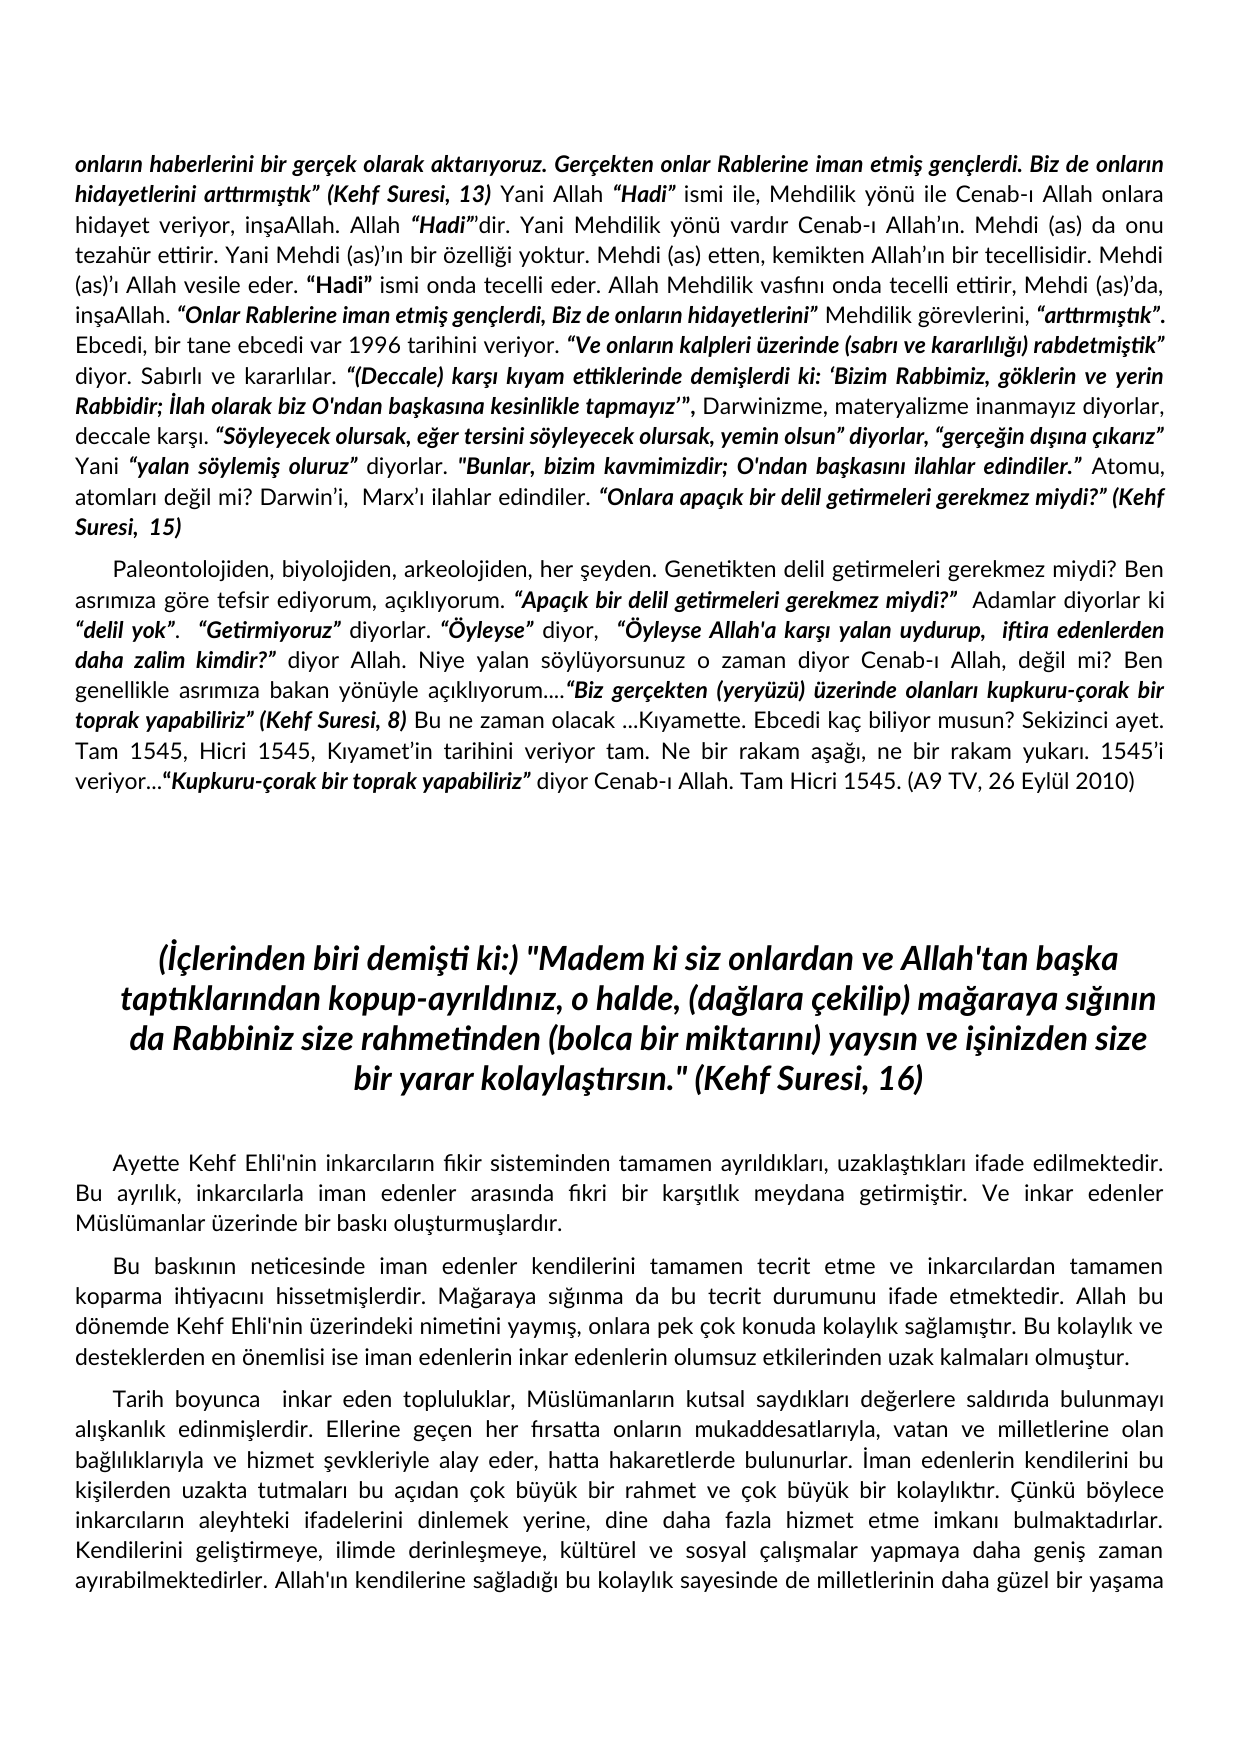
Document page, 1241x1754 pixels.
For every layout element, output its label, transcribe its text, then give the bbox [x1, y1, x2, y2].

text Bu baskının neticesinde iman edenler kendilerini tamamen tecrit etme ve inkarcılardan tamamen koparma ihtiyacını hissetmişlerdir. Mağaraya sığınma da bu tecrit durumunu ifade etmektedir. Allah bu dönemde Kehf Ehli'nin üzerindeki nimetini yaymış, onlara pek çok konuda kolaylık sağlamıştır. Bu kolaylık ve desteklerden en önemlisi ise iman edenlerin inkar edenlerin olumsuz etkilerinden uzak kalmaları olmuştur. [75, 1252, 1165, 1370]
text Paleontolojiden, biyolojiden, arkeolojiden, her şeyden. Genetikten delil getirmeleri gerekmez miydi? Ben asrımıza göre tefsir ediyorum, açıklıyorum. “Apaçık bir delil getirmeleri gerekmez miydi?” Adamlar diyorlar ki “delil yok”. “Getirmiyoruz” diyorlar. “Öyleyse” diyor, “Öyleyse Allah'a karşı yalan uydurup, iftira edenlerden daha zalim kimdir?” diyor Allah. Niye yalan söylüyorsunuz o zaman diyor Cenab-ı Allah, değil mi? Ben genellikle asrımıza bakan yönüyle açıklıyorum....“Biz gerçekten (yeryüzü) üzerinde olanları kupkuru-çorak bir toprak yapabiliriz” (Kehf Suresi, 8) Bu ne zaman olacak ...Kıyamette. Ebcedi kaç biliyor musun? Sekizinci ayet. Tam 1545, Hicri 1545, Kıyamet’in tarihini veriyor tam. Ne bir rakam aşağı, ne bir rakam yukarı. 1545’i veriyor...“Kupkuru-çorak bir toprak yapabiliriz” diyor Cenab-ı Allah. Tam Hicri 1545. (A9 TV, 26 Eylül 2010) [75, 555, 1165, 794]
text Tarih boyunca inkar eden topluluklar, Müslümanların kutsal saydıkları değerlere saldırıda bulunmayı alışkanlık edinmişlerdir. Ellerine geçen her fırsatta onların mukaddesatlarıyla, vatan ve milletlerine olan bağlılıklarıyla ve hizmet şevkleriyle alay eder, hatta hakaretlerde bulunurlar. İman edenlerin kendilerini bu kişilerden uzakta tutmaları bu açıdan çok büyük bir rahmet ve çok büyük bir kolaylıktır. Çünkü böylece inkarcıların aleyhteki ifadelerini dinlemek yerine, dine daha fazla hizmet etme imkanı bulmaktadırlar. Kendilerini geliştirmeye, ilimde derinleşmeye, kültürel ve sosyal çalışmalar yapmaya daha geniş zaman ayırabilmektedirler. Allah'ın kendilerine sağladığı bu kolaylık sayesinde de milletlerinin daha güzel bir yaşama [75, 1385, 1165, 1594]
subtitle (İçlerinden biri demişti ki:) "Madem ki siz onlardan ve Allah'tan başka taptıklarından kopup-ayrıldınız, o halde, (dağlara çekilip) mağaraya sığının da Rabbiniz size rahmetinden (bolca bir miktarını) yaysın ve işinizden size bir yarar kolaylaştırsın." (Kehf Suresi, 16) [112, 937, 1165, 1097]
text onların haberlerini bir gerçek olarak aktarıyoruz. Gerçekten onlar Rablerine iman etmiş gençlerdi. Biz de onların hidayetlerini arttırmıştık” (Kehf Suresi, 13) Yani Allah “Hadi” ismi ile, Mehdilik yönü ile Cenab-ı Allah onlara hidayet veriyor, inşaAllah. Allah “Hadi”’dir. Yani Mehdilik yönü vardır Cenab-ı Allah’ın. Mehdi (as) da onu tezahür ettirir. Yani Mehdi (as)’ın bir özelliği yoktur. Mehdi (as) etten, kemikten Allah’ın bir tecellisidir. Mehdi (as)’ı Allah vesile eder. “Hadi” ismi onda tecelli eder. Allah Mehdilik vasfını onda tecelli ettirir, Mehdi (as)’da, inşaAllah. “Onlar Rablerine iman etmiş gençlerdi, Biz de onların hidayetlerini” Mehdilik görevlerini, “arttırmıştık”. Ebcedi, bir tane ebcedi var 1996 tarihini veriyor. “Ve onların kalpleri üzerinde (sabrı ve kararlılığı) rabdetmiştik” diyor. Sabırlı ve kararlılar. “(Deccale) karşı kıyam ettiklerinde demişlerdi ki: ‘Bizim Rabbimiz, göklerin ve yerin Rabbidir; İlah olarak biz O'ndan başkasına kesinlikle tapmayız’”, Darwinizme, materyalizme inanmayız diyorlar, deccale karşı. “Söyleyecek olursak, eğer tersini söyleyecek olursak, yemin olsun” diyorlar, “gerçeğin dışına çıkarız” Yani “yalan söylemiş oluruz” diyorlar. "Bunlar, bizim kavmimizdir; O'ndan başkasını ilahlar edindiler.” Atomu, atomları değil mi? Darwin’i, Marx’ı ilahlar edindiler. “Onlara apaçık bir delil getirmeleri gerekmez miydi?” (Kehf Suresi, 15) [75, 150, 1165, 540]
text Ayette Kehf Ehli'nin inkarcıların fikir sisteminden tamamen ayrıldıkları, uzaklaştıkları ifade edilmektedir. Bu ayrılık, inkarcılarla iman edenler arasında fikri bir karşıtlık meydana getirmiştir. Ve inkar edenler Müslümanlar üzerinde bir baskı oluşturmuşlardır. [75, 1148, 1165, 1236]
